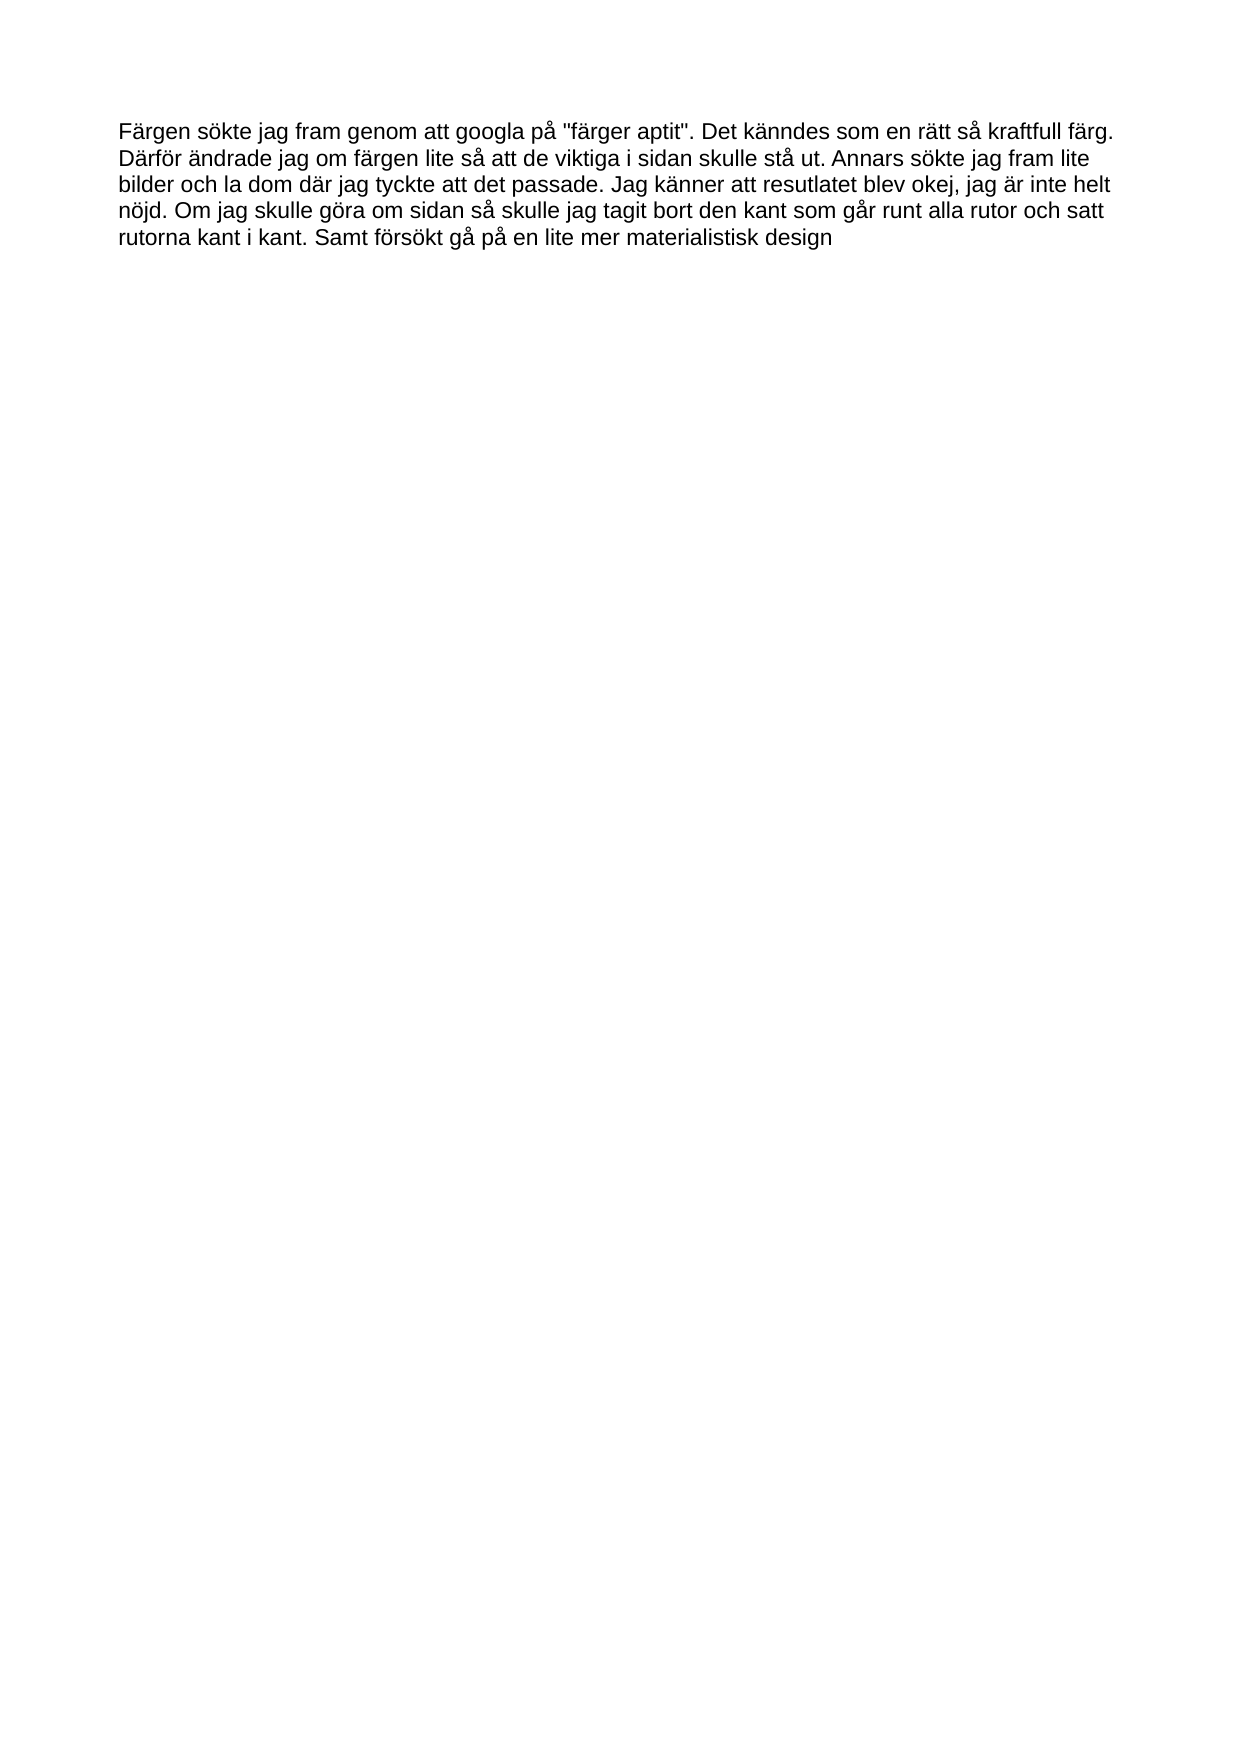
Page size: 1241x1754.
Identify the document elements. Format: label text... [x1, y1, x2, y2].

text Färgen sökte jag fram genom att googla på "färger aptit". Det känndes som en rätt så kraftfull färg. Därför ändrade jag om färgen lite så att de viktiga i sidan skulle stå ut. Annars sökte jag fram lite bilder och la dom där jag tyckte att det passade. Jag känner att resutlatet blev okej, jag är inte helt nöjd. Om jag skulle göra om sidan så skulle jag tagit bort den kant som går runt alla rutor och satt rutorna kant i kant. Samt försökt gå på en lite mer materialistisk design [118, 118, 1122, 250]
